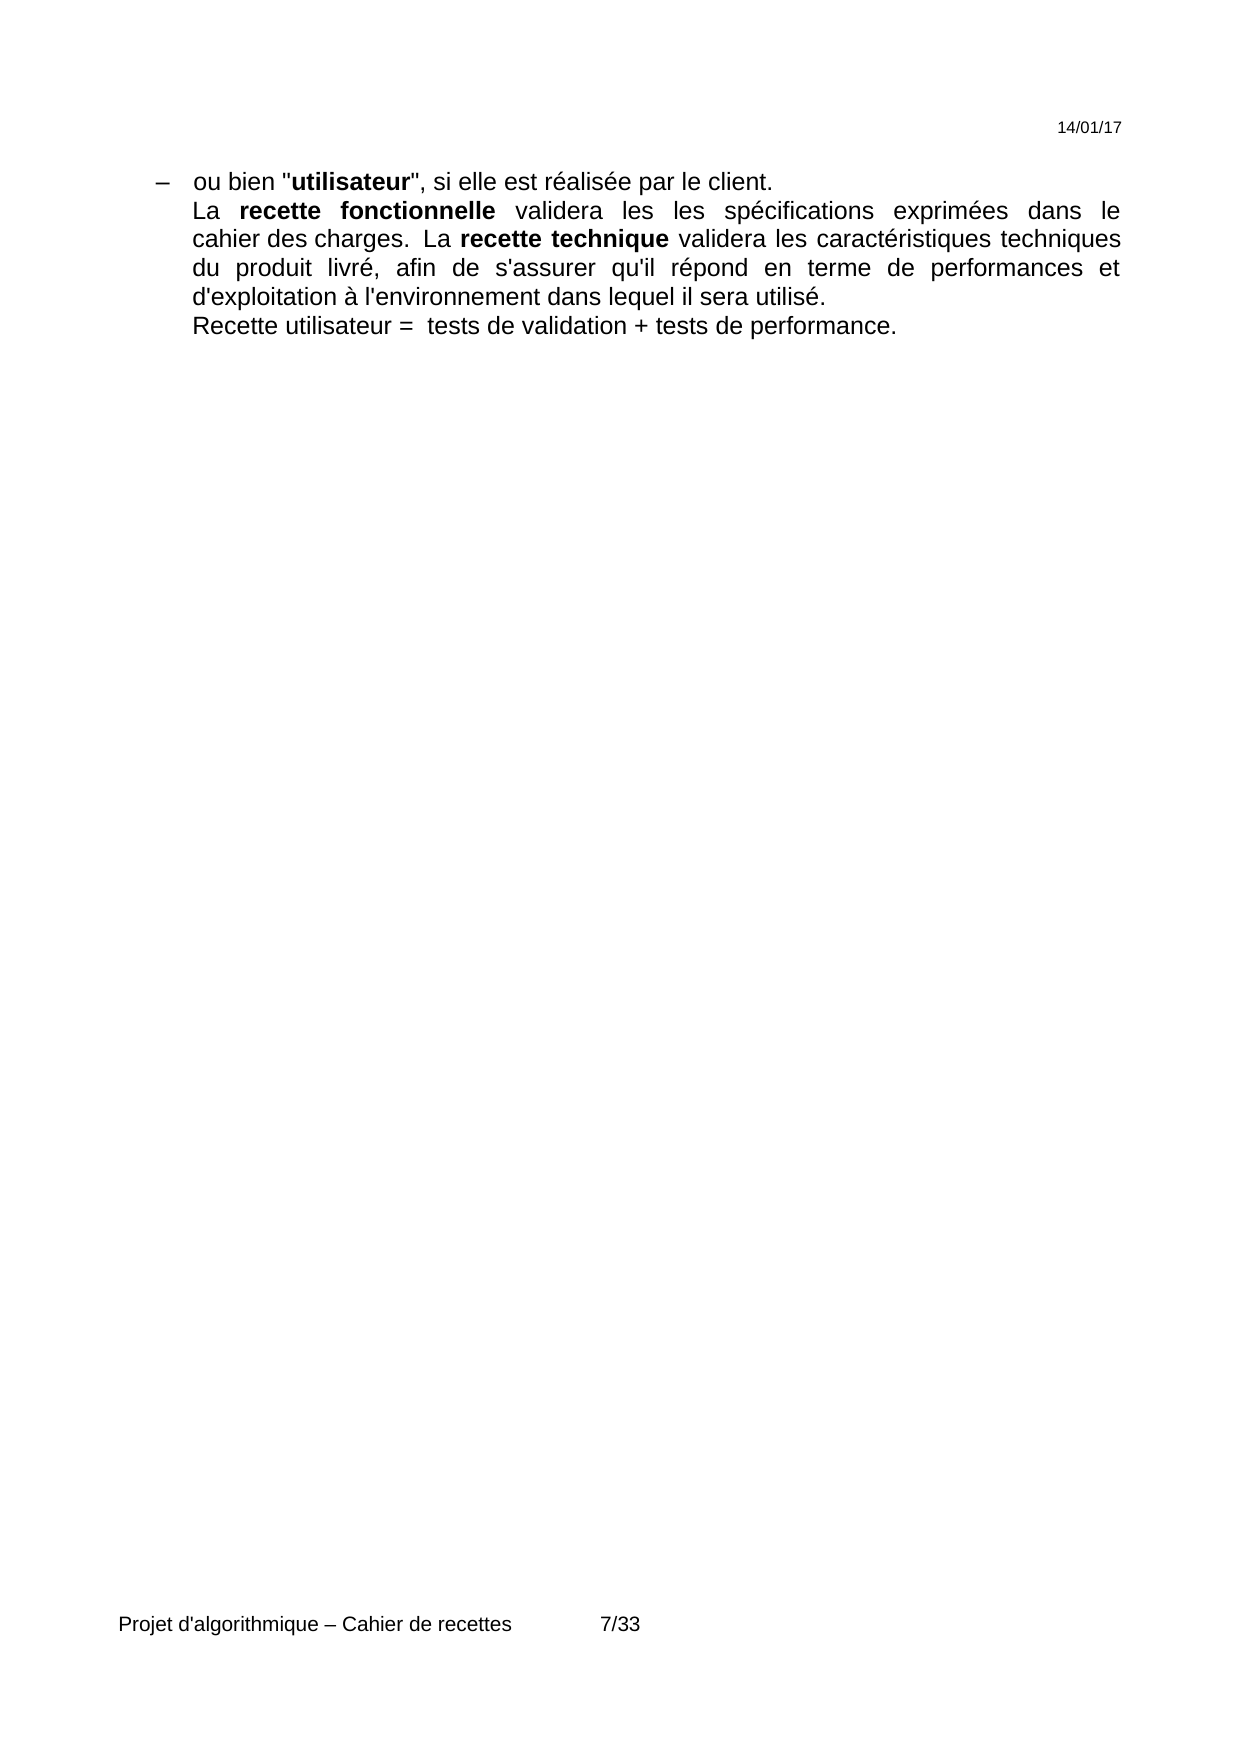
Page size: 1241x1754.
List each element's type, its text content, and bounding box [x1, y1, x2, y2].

list ou bien "utilisateur", si elle est réalisée par le client. [156, 167, 1122, 196]
text Recette utilisateur = tests de validation + tests de performance. [118, 311, 1122, 339]
text La recette fonctionnelle validera les les spécifications exprimées dans le cahier des charges. La recette technique validera les caractéristiques techniques du produit livré, afin de s'assurer qu'il répond en terme de performances et d'exploitation à l'environnement dans lequel il sera utilisé. [118, 196, 1122, 311]
